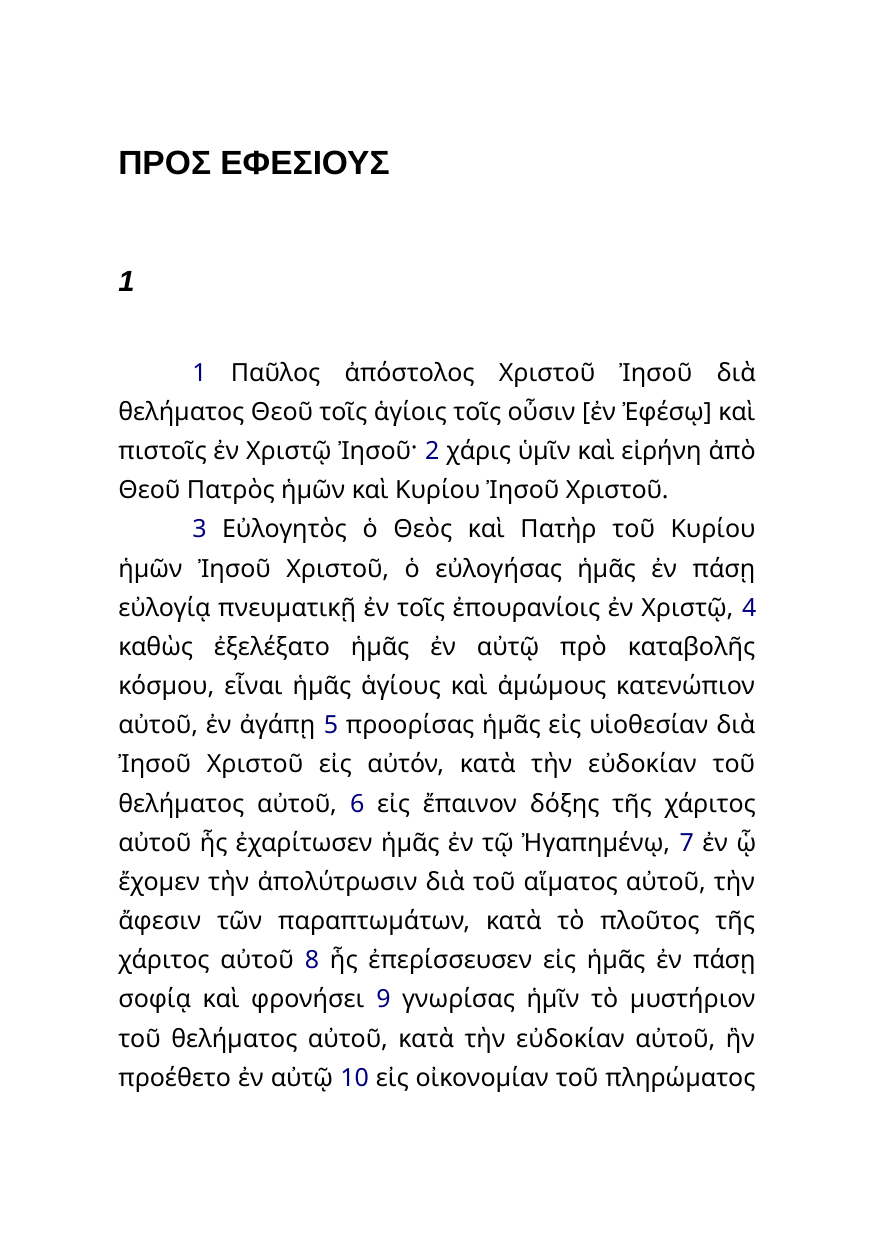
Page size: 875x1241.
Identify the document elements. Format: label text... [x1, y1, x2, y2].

text 1 Παῦλος ἀπόστολος Χριστοῦ Ἰησοῦ διὰ θελήματος Θεοῦ τοῖς ἁγίοις τοῖς οὖσιν [ἐν Ἐφέσῳ] καὶ πιστοῖς ἐν Χριστῷ Ἰησοῦ· 2 χάρις ὑμῖν καὶ εἰρήνη ἀπὸ Θεοῦ Πατρὸς ἡμῶν καὶ Κυρίου Ἰησοῦ Χριστοῦ. [118, 354, 756, 506]
subtitle ΠΡΟΣ ΕΦΕΣΙΟΥΣ [118, 143, 756, 182]
text 3 Εὐλογητὸς ὁ Θεὸς καὶ Πατὴρ τοῦ Κυρίου ἡμῶν Ἰησοῦ Χριστοῦ, ὁ εὐλογήσας ἡμᾶς ἐν πάσῃ εὐλογίᾳ πνευματικῇ ἐν τοῖς ἐπουρανίοις ἐν Χριστῷ, 4 καθὼς ἐξελέξατο ἡμᾶς ἐν αὐτῷ πρὸ καταβολῆς κόσμου, εἶναι ἡμᾶς ἁγίους καὶ ἀμώμους κατενώπιον αὐτοῦ, ἐν ἀγάπῃ 5 προορίσας ἡμᾶς εἰς υἱοθεσίαν διὰ Ἰησοῦ Χριστοῦ εἰς αὐτόν, κατὰ τὴν εὐδοκίαν τοῦ θελήματος αὐτοῦ, 6 εἰς ἔπαινον δόξης τῆς χάριτος αὐτοῦ ἧς ἐχαρίτωσεν ἡμᾶς ἐν τῷ Ἠγαπημένῳ, 7 ἐν ᾧ ἔχομεν τὴν ἀπολύτρωσιν διὰ τοῦ αἵματος αὐτοῦ, τὴν ἄφεσιν τῶν παραπτωμάτων, κατὰ τὸ πλοῦτος τῆς χάριτος αὐτοῦ 8 ἧς ἐπερίσσευσεν εἰς ἡμᾶς ἐν πάσῃ σοφίᾳ καὶ φρονήσει 9 γνωρίσας ἡμῖν τὸ μυστήριον τοῦ θελήματος αὐτοῦ, κατὰ τὴν εὐδοκίαν αὐτοῦ, ἣν προέθετο ἐν αὐτῷ 10 εἰς οἰκονομίαν τοῦ πληρώματος [118, 511, 756, 1093]
subtitle 1 [118, 264, 756, 298]
